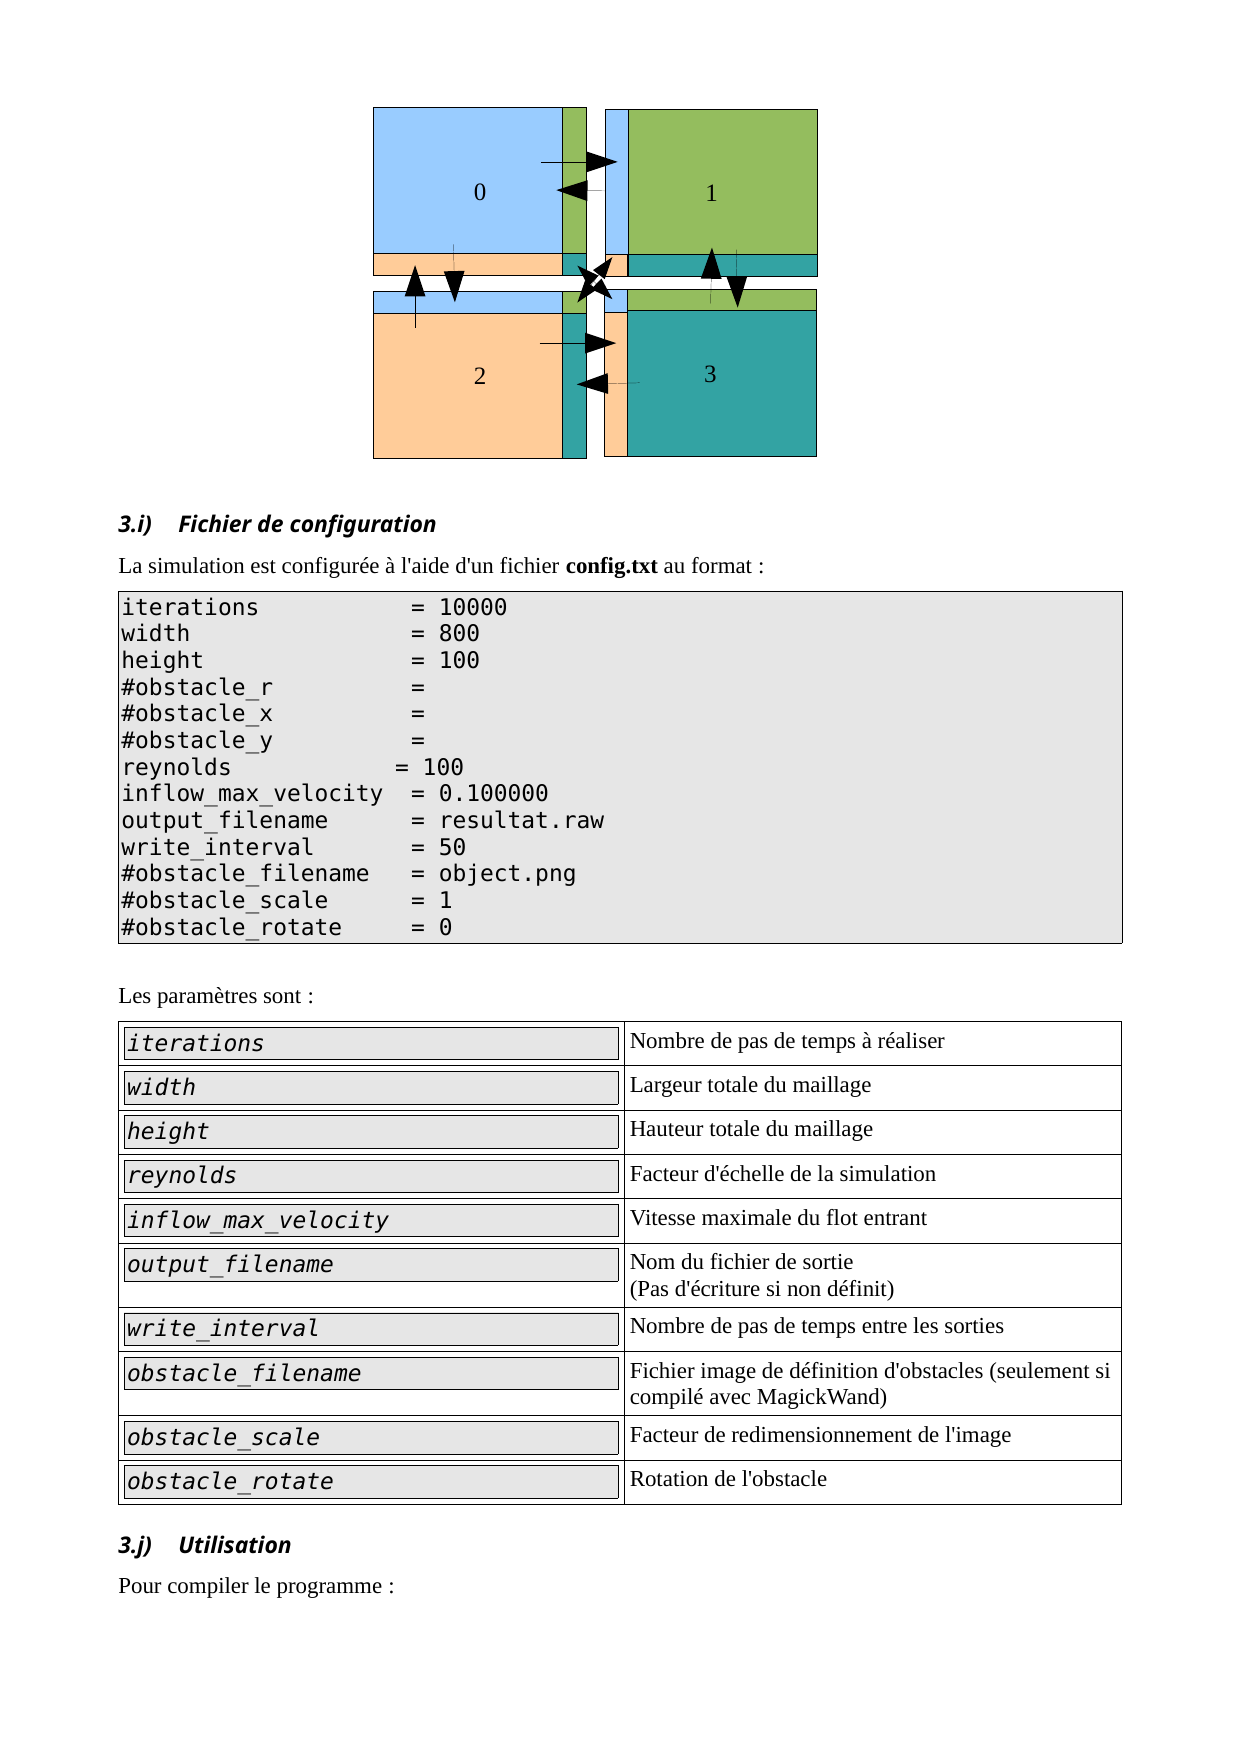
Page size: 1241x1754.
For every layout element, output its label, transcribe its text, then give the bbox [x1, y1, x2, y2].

table_cell obstacle_scale [119, 1416, 624, 1459]
table_cell Nom du fichier de sortie (Pas d'écriture si non définit) [625, 1244, 1121, 1307]
table_cell obstacle_rotate [119, 1461, 624, 1504]
table_header iterations [119, 1022, 624, 1065]
text La simulation est configurée à l'aide d'un fichier config.txt au format : [118, 552, 1122, 578]
text write_interval = 50 [119, 831, 1122, 857]
table_cell Hauteur totale du maillage [625, 1111, 1121, 1154]
table_cell Facteur d'échelle de la simulation [625, 1155, 1121, 1198]
table_cell Nombre de pas de temps entre les sorties [625, 1308, 1121, 1351]
subtitle Fichier de configuration [118, 508, 1122, 539]
table_cell Facteur de redimensionnement de l'image [625, 1416, 1121, 1459]
table_cell write_interval [119, 1308, 624, 1351]
text height = 100 [119, 644, 1122, 671]
subtitle Utilisation [118, 1529, 1122, 1560]
table_cell Rotation de l'obstacle [625, 1461, 1121, 1504]
text iterations = 10000 [119, 592, 1122, 617]
text Pour compiler le programme : [118, 1573, 1122, 1599]
text #obstacle_y = [119, 724, 1122, 751]
text output_filename = resultat.raw [119, 804, 1122, 831]
text inflow_max_velocity = 0.100000 [119, 777, 1122, 804]
table_cell output_filename [119, 1244, 624, 1307]
text reynolds = 100 [119, 751, 1122, 777]
text #obstacle_r = [119, 671, 1122, 697]
table_cell height [119, 1111, 624, 1154]
table_cell reynolds [119, 1155, 624, 1198]
text width = 800 [119, 617, 1122, 644]
table_cell Vitesse maximale du flot entrant [625, 1199, 1121, 1242]
table_header Nombre de pas de temps à réaliser [625, 1022, 1121, 1065]
text #obstacle_filename = object.png #obstacle_scale = 1 #obstacle_rotate = 0 [119, 857, 1122, 943]
text Les paramètres sont : [118, 982, 1122, 1008]
table_cell obstacle_filename [119, 1352, 624, 1415]
table_cell Fichier image de définition d'obstacles (seulement si compilé avec MagickWand) [625, 1352, 1121, 1415]
table_cell inflow_max_velocity [119, 1199, 624, 1242]
table_cell Largeur totale du maillage [625, 1066, 1121, 1109]
text #obstacle_x = [119, 697, 1122, 724]
table_cell width [119, 1066, 624, 1109]
